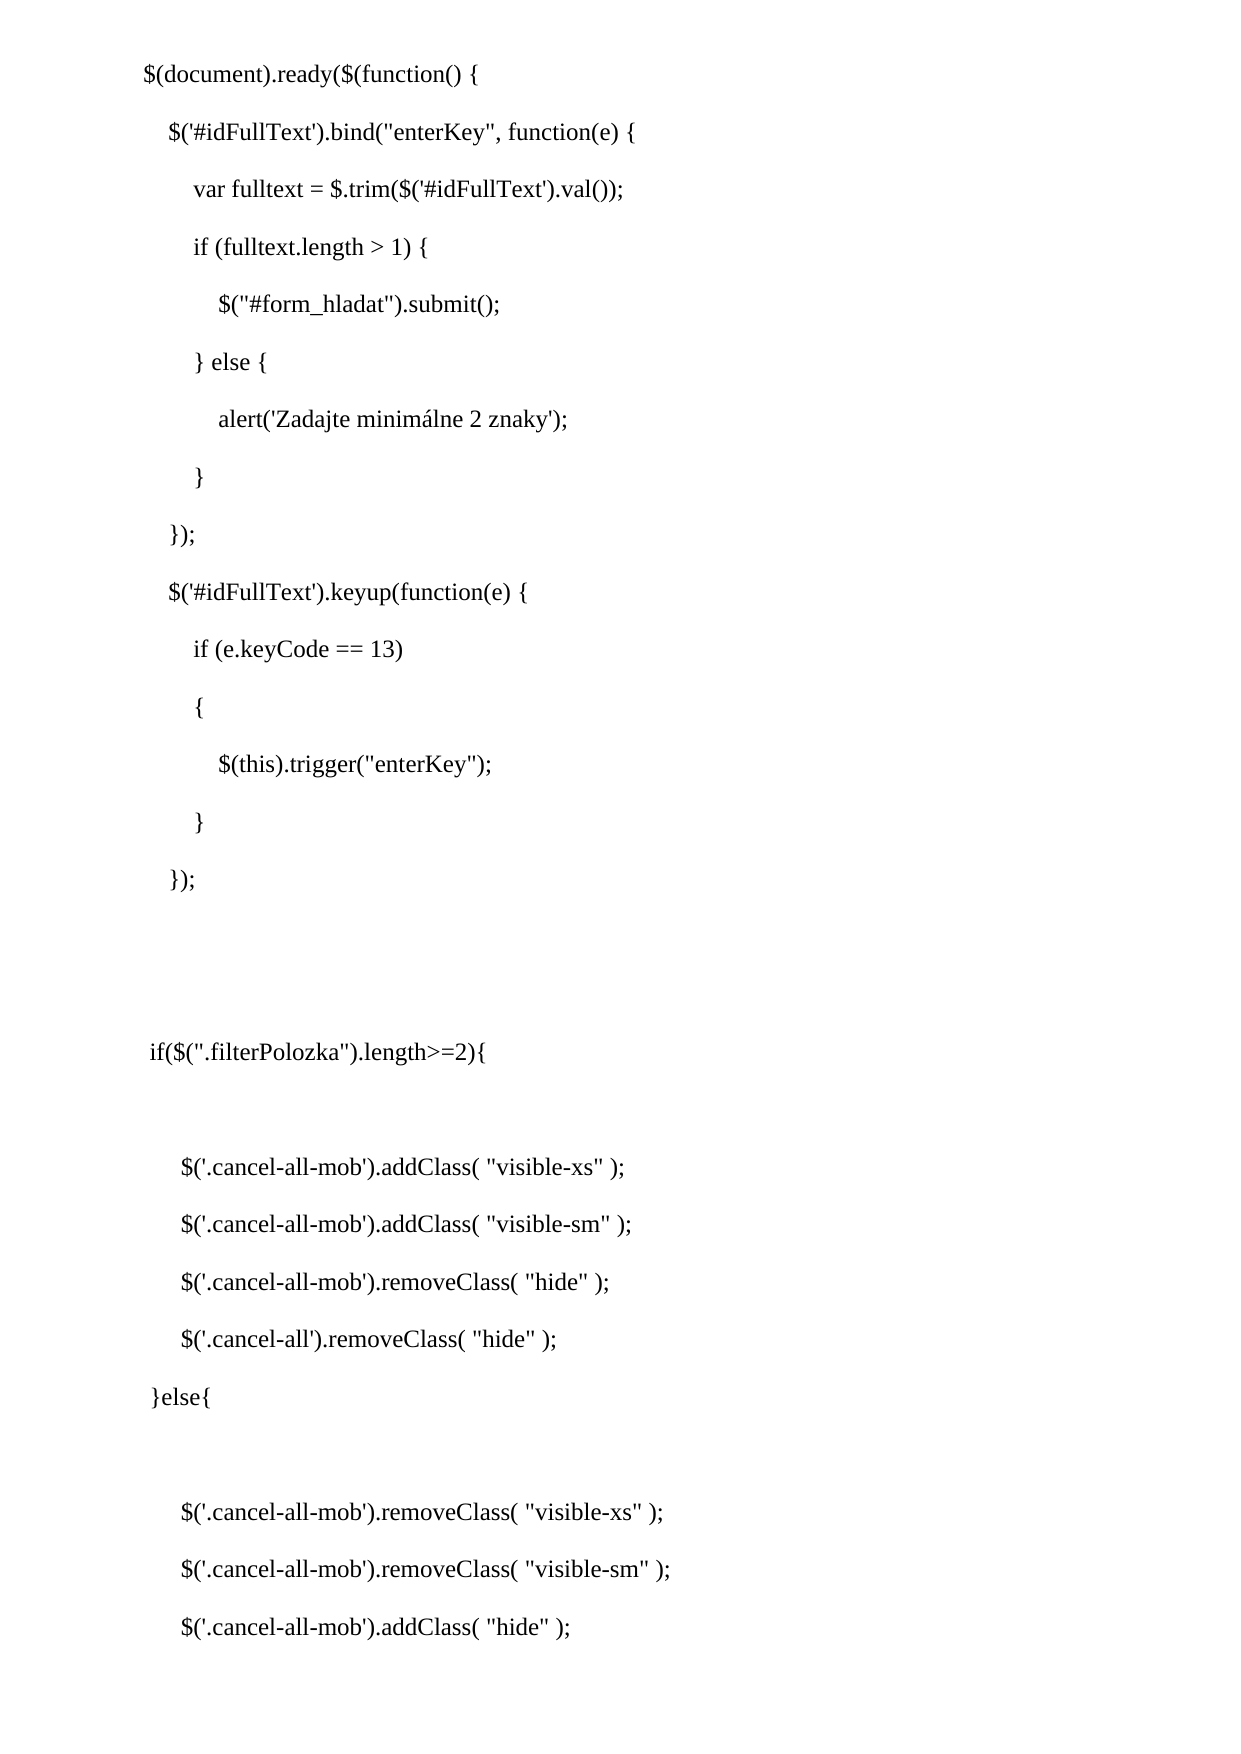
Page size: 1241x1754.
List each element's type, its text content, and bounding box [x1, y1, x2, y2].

text $('.cancel-all-mob').removeClass( "hide" ); [118, 1238, 1181, 1295]
text if (fulltext.length > 1) { [118, 203, 1181, 260]
text $(this).trigger("enterKey"); [118, 720, 1181, 778]
text $("#form_hladat").submit(); [118, 260, 1181, 318]
text $(document).ready($(function() { [118, 59, 1181, 88]
text } [118, 778, 1181, 835]
text alert('Zadajte minimálne 2 znaky'); [118, 375, 1181, 433]
text $('#idFullText').keyup(function(e) { [118, 548, 1181, 605]
text $('#idFullText').bind("enterKey", function(e) { [118, 88, 1181, 145]
text { [118, 663, 1181, 720]
text $('.cancel-all').removeClass( "hide" ); [118, 1295, 1181, 1353]
text [118, 1640, 1181, 1669]
text }); [118, 490, 1181, 548]
text } [118, 433, 1181, 490]
text var fulltext = $.trim($('#idFullText').val()); [118, 145, 1181, 203]
text $('.cancel-all-mob').addClass( "visible-xs" ); [118, 1123, 1181, 1180]
text if (e.keyCode == 13) [118, 605, 1181, 663]
text $('.cancel-all-mob').removeClass( "visible-xs" ); [118, 1468, 1181, 1525]
text } else { [118, 318, 1181, 375]
text if($(".filterPolozka").length>=2){ [118, 1008, 1181, 1065]
text }); [118, 835, 1181, 893]
text $('.cancel-all-mob').addClass( "hide" ); [118, 1583, 1181, 1640]
text $('.cancel-all-mob').addClass( "visible-sm" ); [118, 1180, 1181, 1238]
text $('.cancel-all-mob').removeClass( "visible-sm" ); [118, 1525, 1181, 1583]
text }else{ [118, 1353, 1181, 1410]
